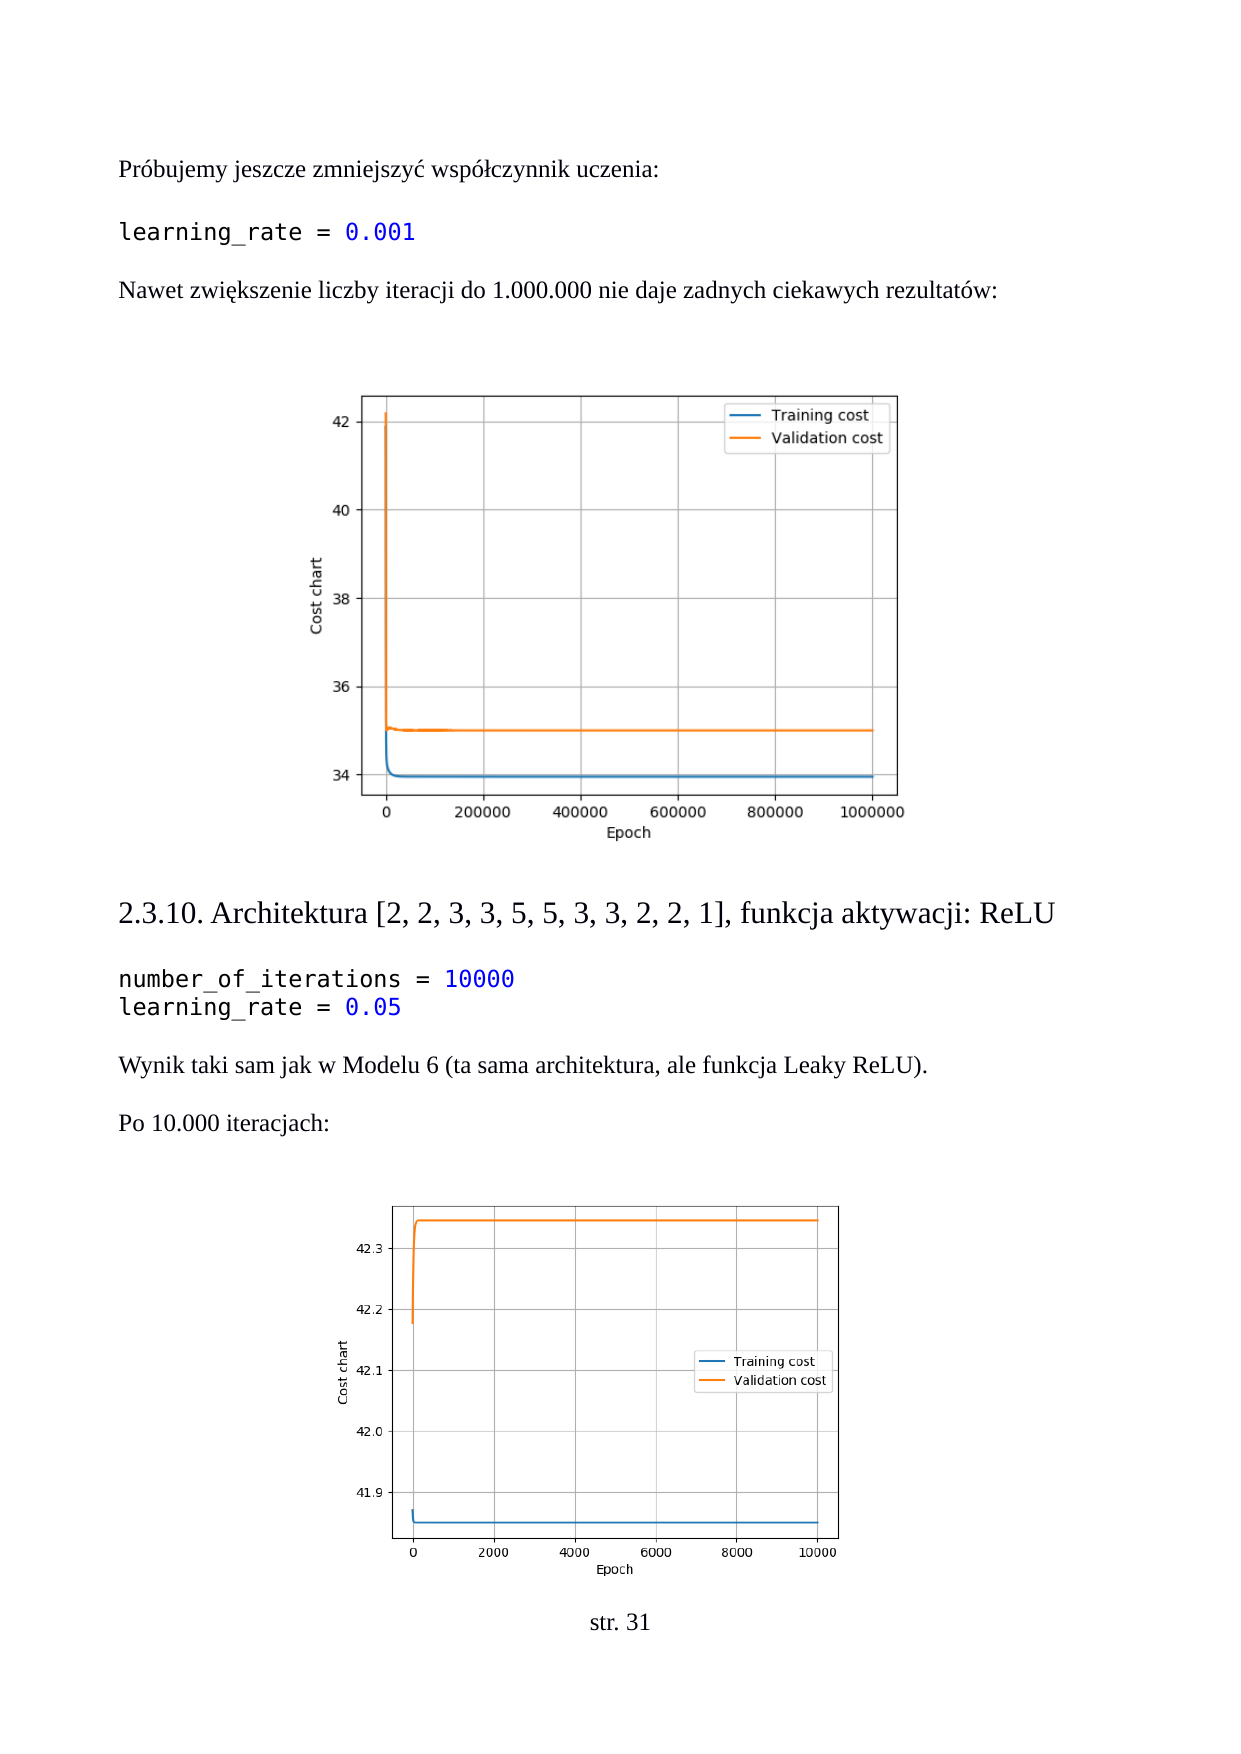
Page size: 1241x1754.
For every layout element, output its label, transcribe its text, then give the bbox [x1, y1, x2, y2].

text number_of_iterations = 10000 [118, 966, 1122, 993]
text Wynik taki sam jak w Modelu 6 (ta sama architektura, ale funkcja Leaky ReLU). [118, 1050, 1122, 1079]
text Próbujemy jeszcze zmniejszyć współczynnik uczenia: [118, 154, 1122, 183]
picture [320, 1153, 895, 1585]
picture [275, 333, 966, 852]
text learning_rate = 0.05 [118, 993, 1122, 1021]
text Nawet zwiększenie liczby iteracji do 1.000.000 nie daje zadnych ciekawych rezultatów: [118, 276, 1122, 304]
text 2.3.10. Architektura [2, 2, 3, 3, 5, 5, 3, 3, 2, 2, 1], funkcja aktywacji: ReLU [118, 894, 1122, 930]
text Po 10.000 iteracjach: [118, 1108, 1122, 1137]
text learning_rate = 0.001 [118, 219, 1122, 246]
